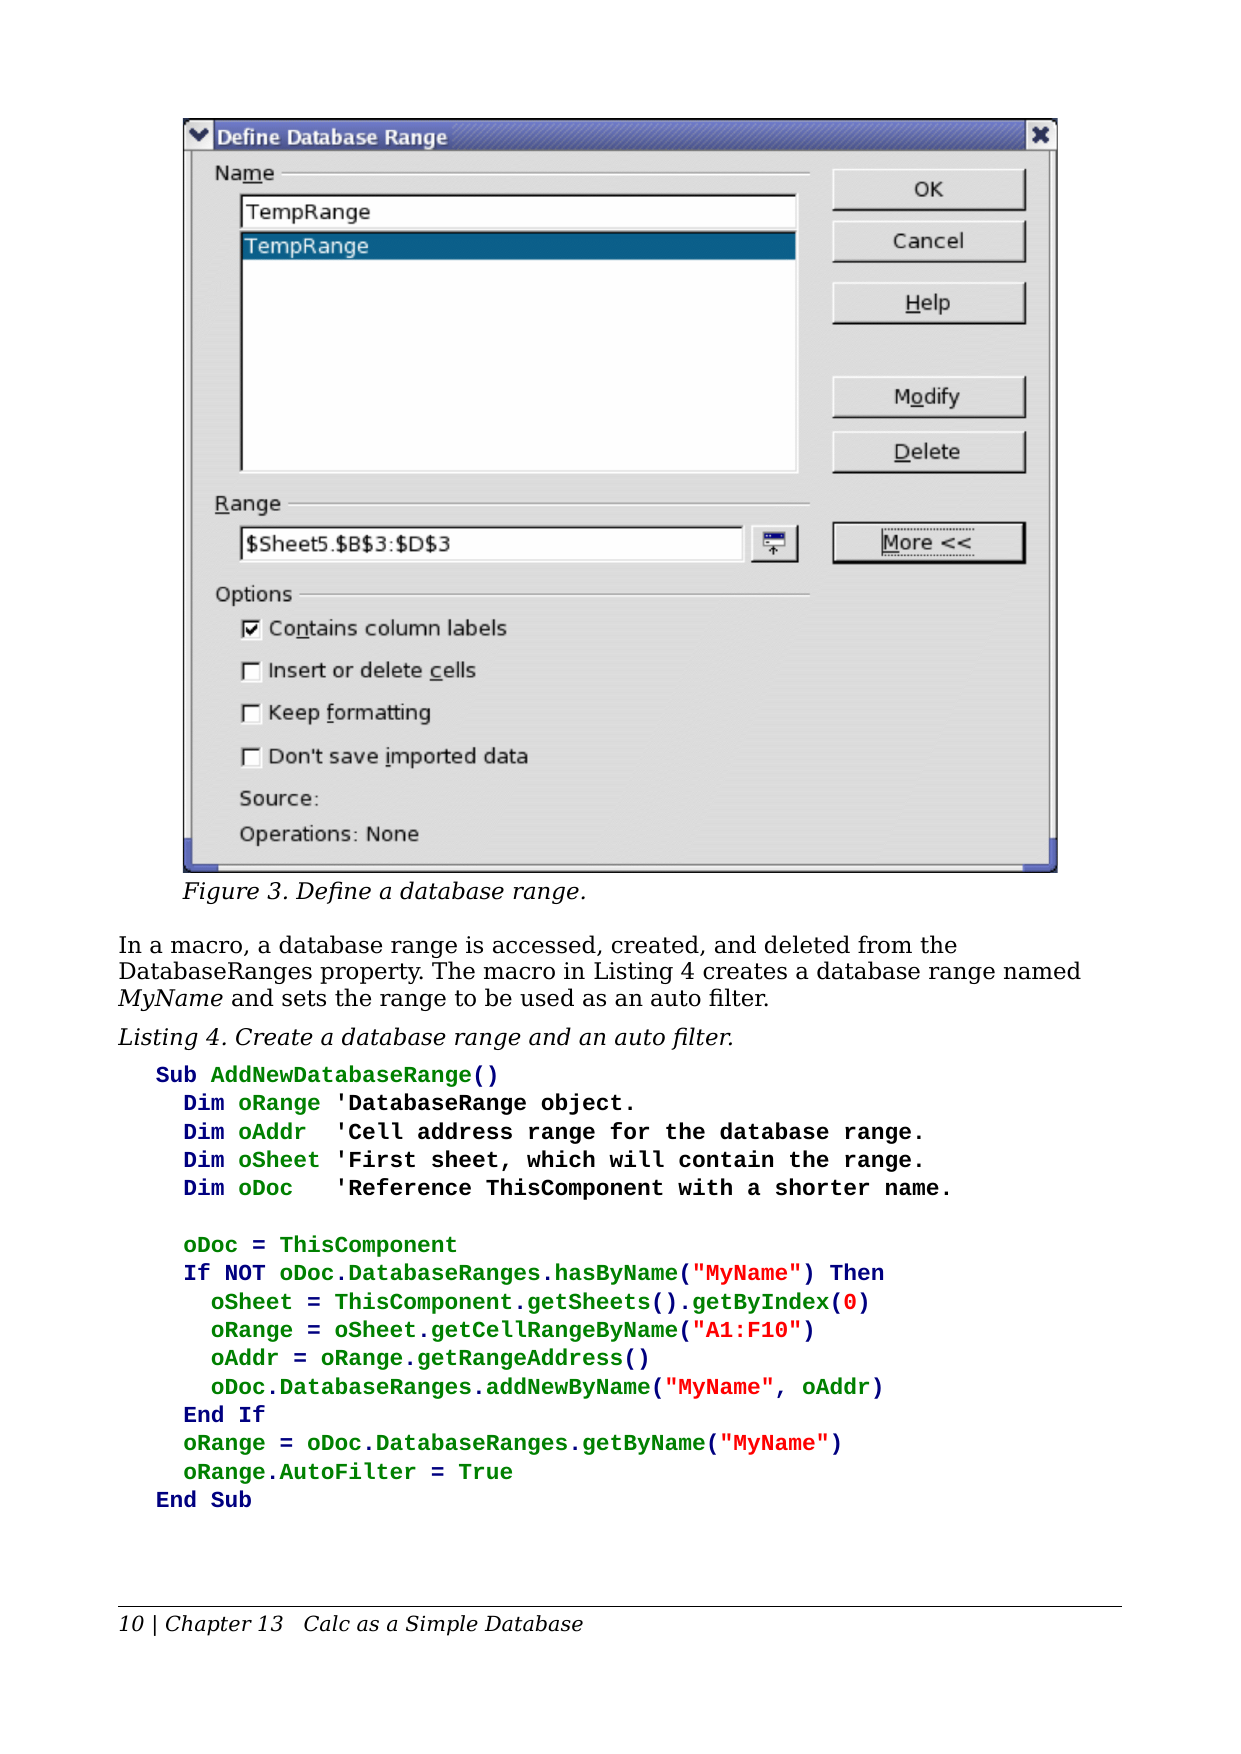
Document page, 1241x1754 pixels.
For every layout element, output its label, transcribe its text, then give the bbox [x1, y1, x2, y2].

text Dim oAddr 'Cell address range for the database range. [156, 1120, 1092, 1146]
text In a macro, a database range is accessed, created, and deleted from the DatabaseRanges property. The macro in Listing 4 creates a database range named MyName and sets the range to be used as an auto filter. [118, 932, 1122, 1012]
text Dim oSheet 'First sheet, which will contain the range. [156, 1148, 1092, 1174]
text oDoc.DatabaseRanges.addNewByName("MyName", oAddr) [156, 1375, 1092, 1401]
text oDoc = ThisComponent [156, 1233, 1092, 1259]
text Figure 3. Define a database range. [183, 873, 1058, 905]
text oRange.AutoFilter = True [156, 1460, 1092, 1486]
text Sub AddNewDatabaseRange() [156, 1063, 1092, 1089]
text End If [156, 1403, 1092, 1429]
picture [182, 118, 1058, 873]
text End Sub [156, 1488, 1092, 1514]
text oSheet = ThisComponent.getSheets().getByIndex(0) [156, 1290, 1092, 1316]
text oAddr = oRange.getRangeAddress() [156, 1347, 1092, 1373]
text Dim oDoc 'Reference ThisComponent with a shorter name. [156, 1177, 1092, 1203]
list Listing 4. Create a database range and an auto filter. [118, 1024, 1122, 1051]
text Dim oRange 'DatabaseRange object. [156, 1092, 1092, 1118]
text oRange = oDoc.DatabaseRanges.getByName("MyName") [156, 1432, 1092, 1458]
text If NOT oDoc.DatabaseRanges.hasByName("MyName") Then [156, 1262, 1092, 1288]
text oRange = oSheet.getCellRangeByName("A1:F10") [156, 1318, 1092, 1344]
